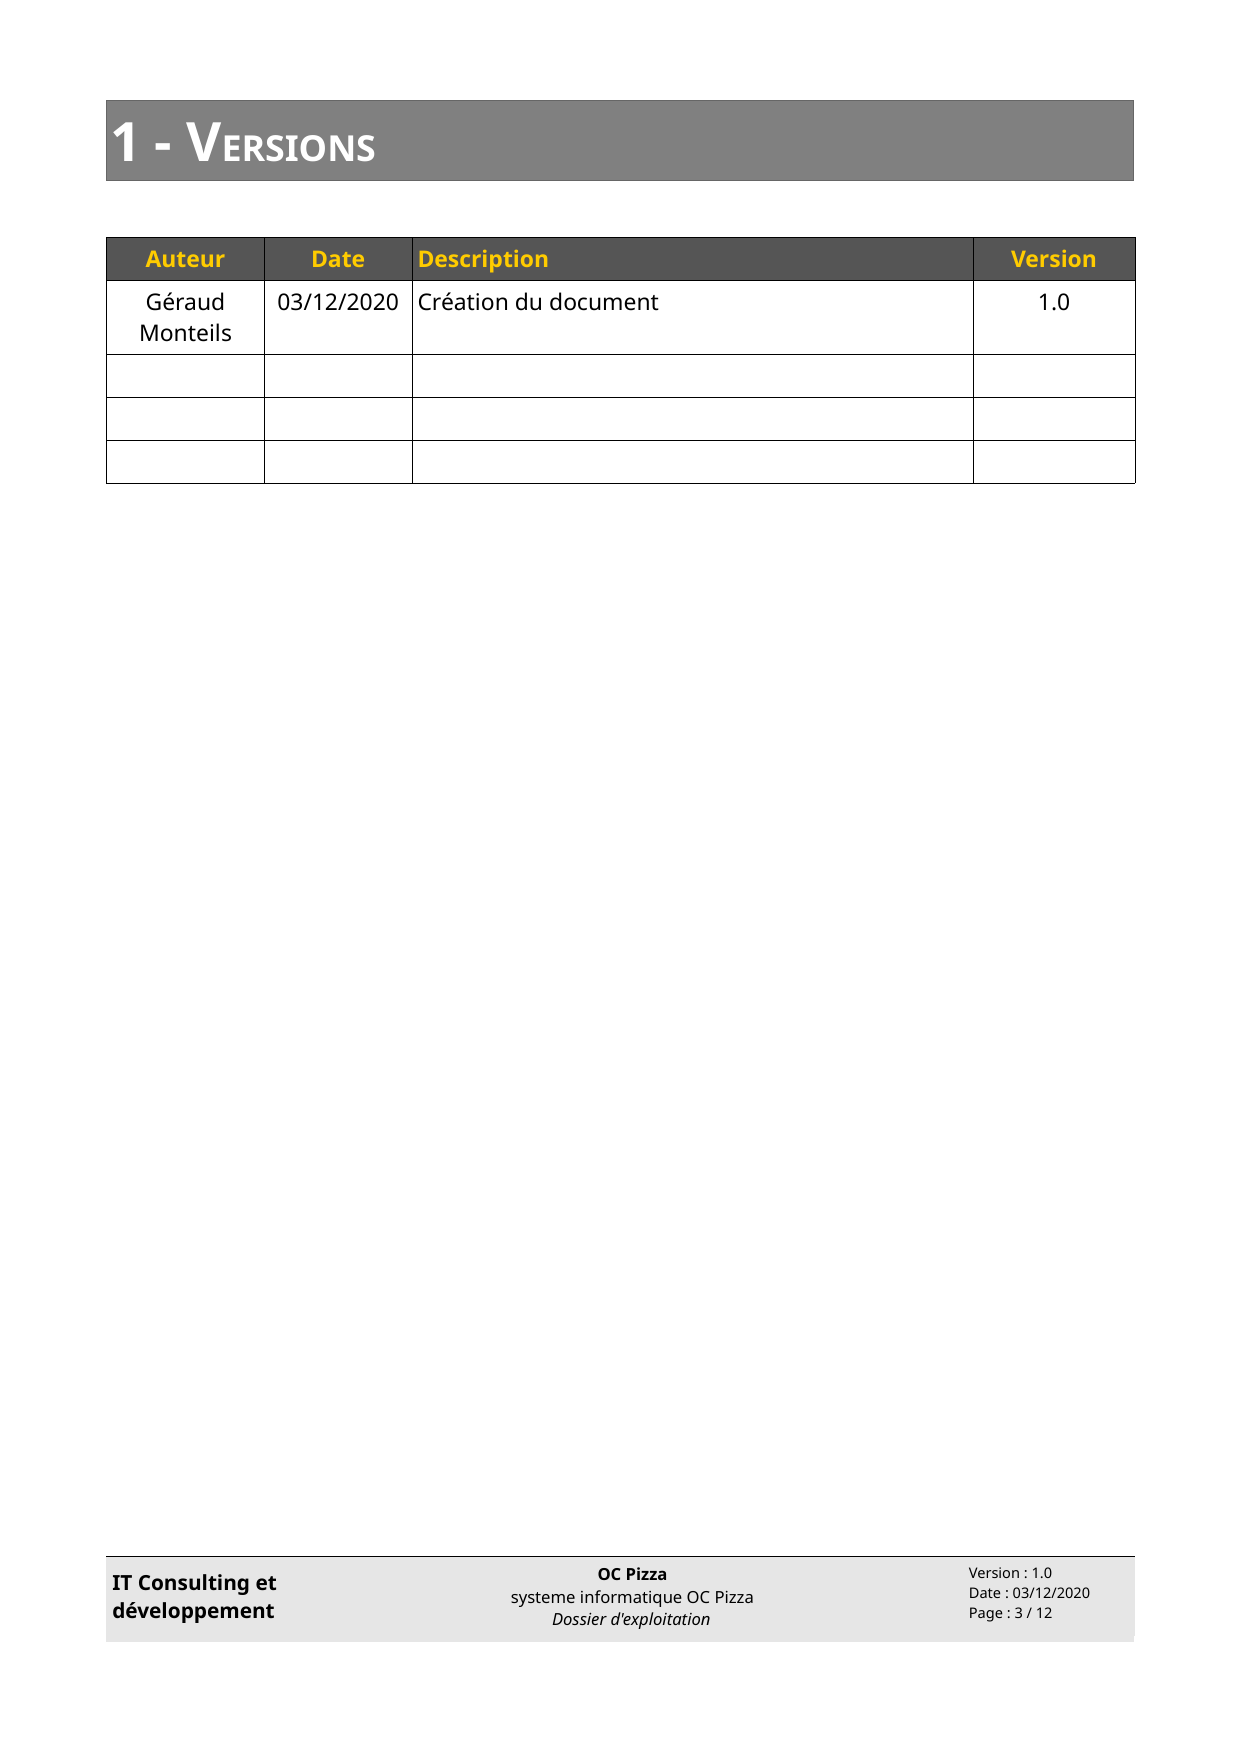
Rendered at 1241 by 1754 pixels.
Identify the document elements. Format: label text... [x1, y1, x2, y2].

table_cell [974, 398, 1135, 440]
table_header Date [265, 238, 412, 280]
table_cell [265, 398, 412, 440]
table_cell [265, 355, 412, 397]
table_cell [413, 398, 973, 440]
table_header Version [974, 238, 1135, 280]
table_header Auteur [107, 238, 264, 280]
table_cell [265, 441, 412, 482]
table_cell [107, 441, 264, 482]
table_cell Géraud Monteils [107, 281, 264, 354]
subtitle Versions [107, 101, 1133, 180]
table_cell [413, 441, 973, 482]
table_cell 1.0 [974, 281, 1135, 354]
table_cell 03/12/2020 [265, 281, 412, 354]
table_cell [974, 441, 1135, 482]
table_cell [107, 355, 264, 397]
table_cell [974, 355, 1135, 397]
table_cell [107, 398, 264, 440]
table_header Description [413, 238, 973, 280]
table_cell Création du document [413, 281, 973, 354]
table_cell [413, 355, 973, 397]
